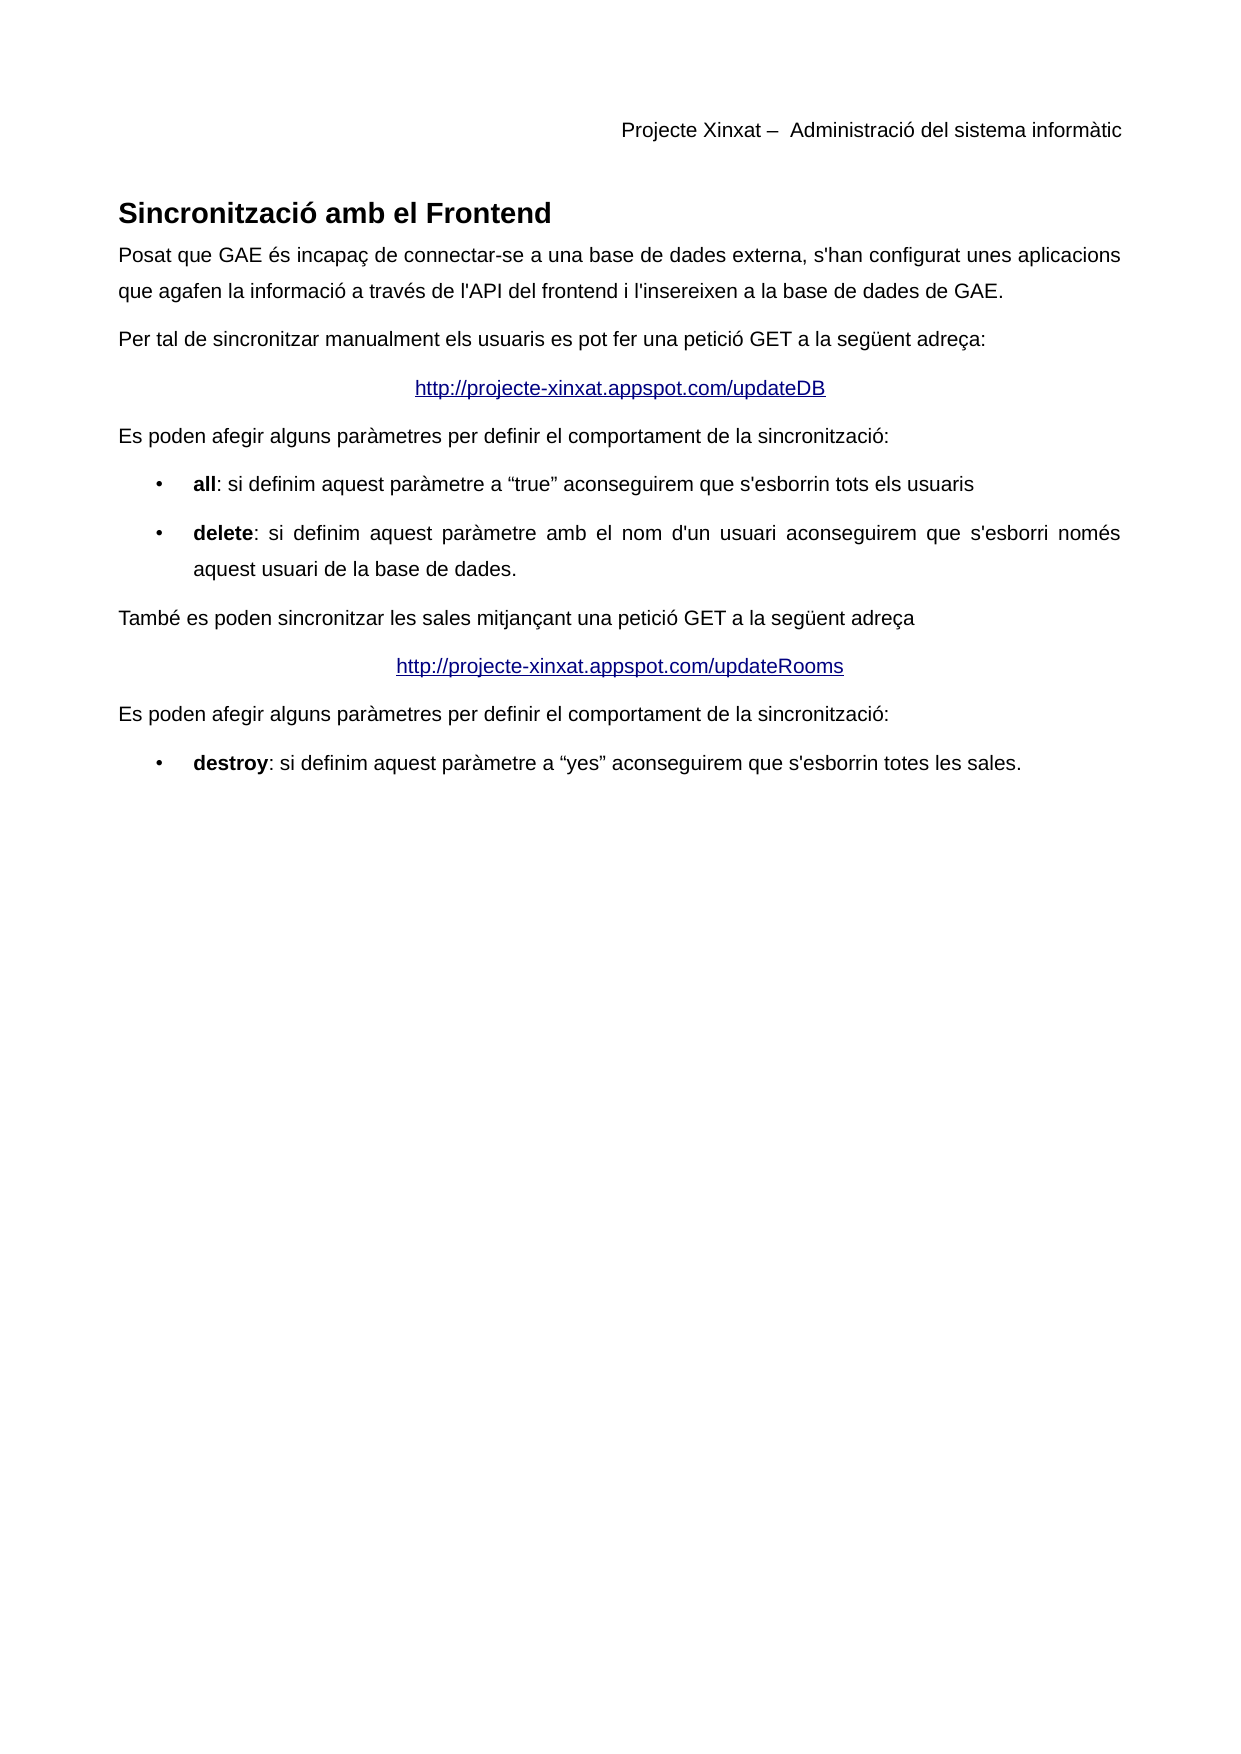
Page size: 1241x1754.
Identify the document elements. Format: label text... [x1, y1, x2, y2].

list all: si definim aquest paràmetre a “true” aconseguirem que s'esborrin tots els usuaris [156, 472, 1122, 496]
text També es poden sincronitzar les sales mitjançant una petició GET a la següent adreça [118, 605, 1122, 629]
subtitle Sincronització amb el Frontend [118, 197, 1122, 230]
text Es poden afegir alguns paràmetres per definir el comportament de la sincronització: [118, 702, 1122, 726]
text Es poden afegir alguns paràmetres per definir el comportament de la sincronització: [118, 424, 1122, 448]
text Per tal de sincronitzar manualment els usuaris es pot fer una petició GET a la següent adreça: [118, 327, 1122, 351]
list destroy: si definim aquest paràmetre a “yes” aconseguirem que s'esborrin totes les sales. [156, 751, 1122, 775]
text http://projecte-xinxat.appspot.com/updateDB [118, 375, 1122, 399]
list delete: si definim aquest paràmetre amb el nom d'un usuari aconseguirem que s'esborri només aquest usuari de la base de dades. [156, 521, 1122, 581]
text Posat que GAE és incapaç de connectar-se a una base de dades externa, s'han configurat unes aplicacions que agafen la informació a través de l'API del frontend i l'insereixen a la base de dades de GAE. [118, 243, 1122, 302]
text http://projecte-xinxat.appspot.com/updateRooms [118, 654, 1122, 678]
